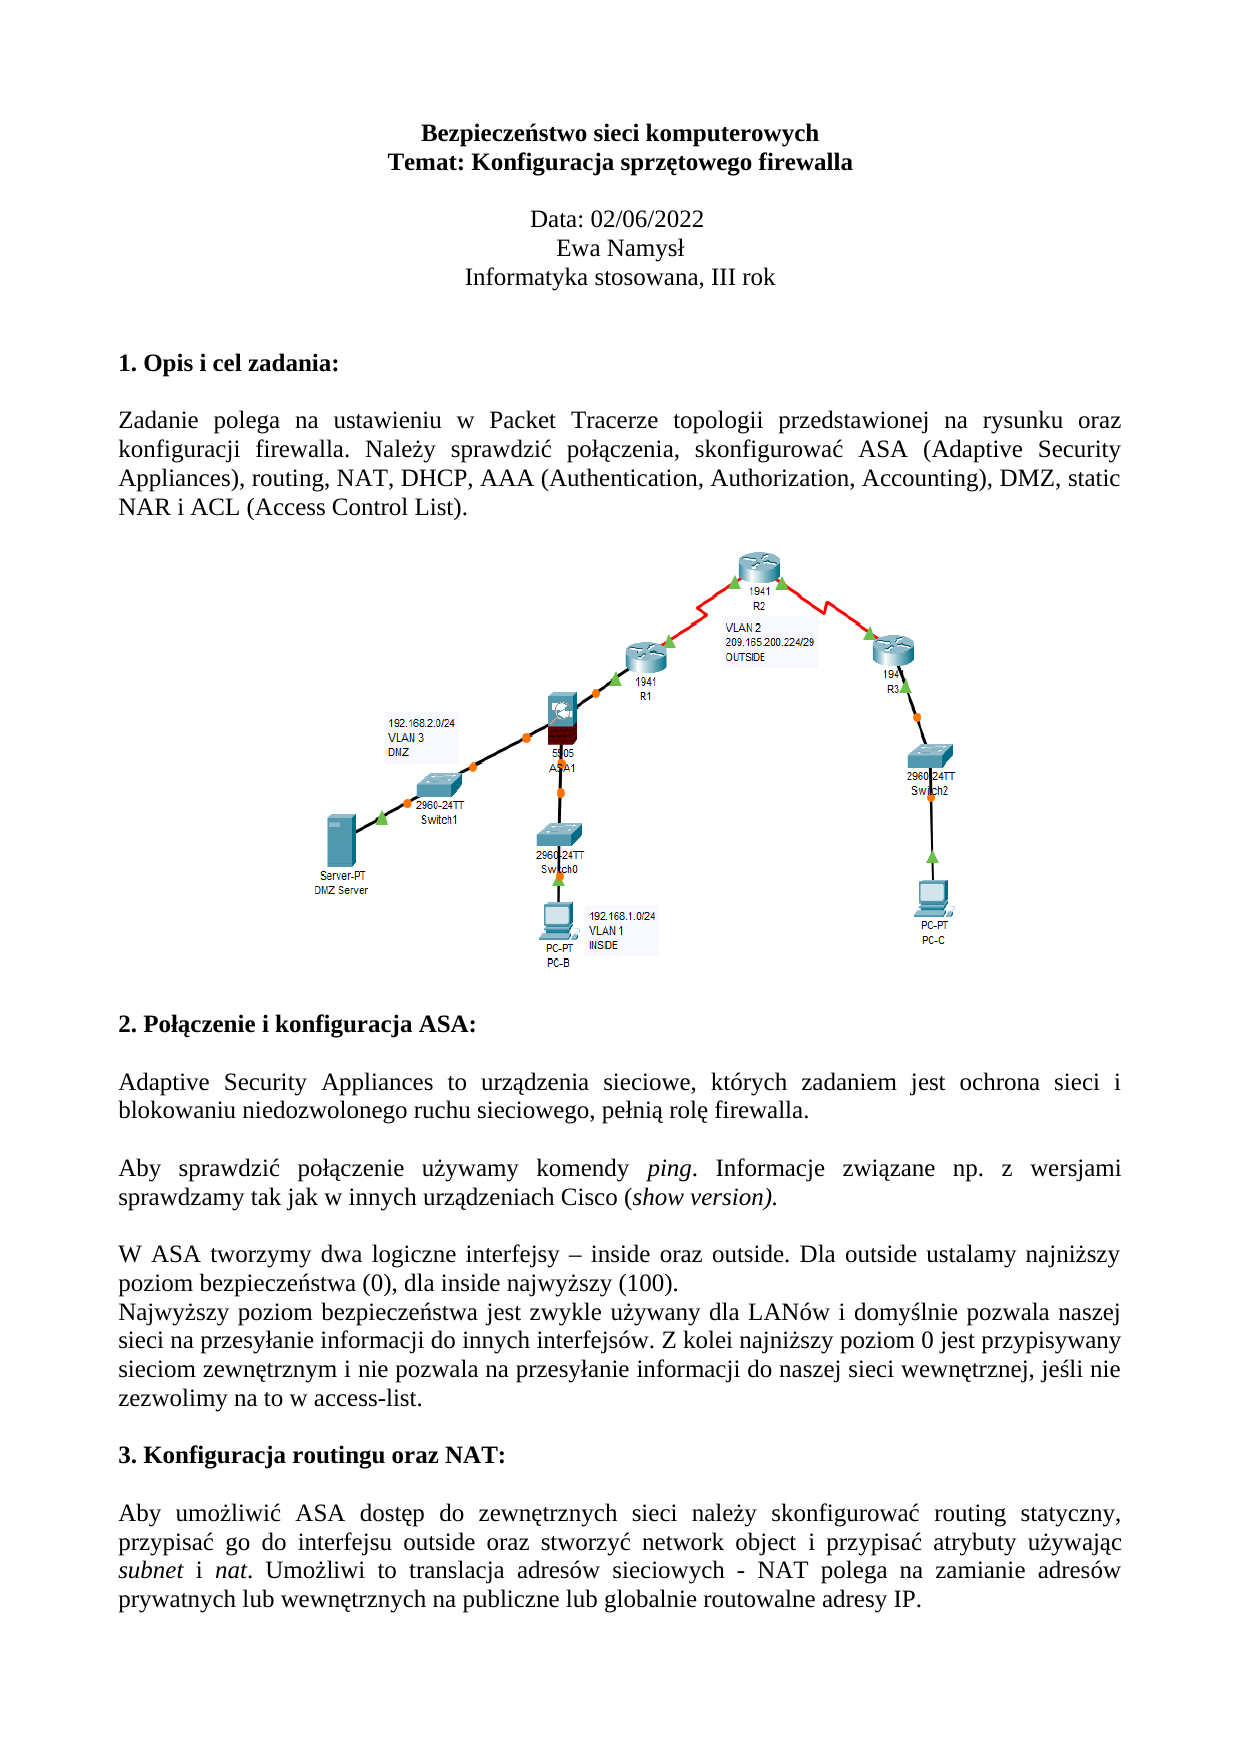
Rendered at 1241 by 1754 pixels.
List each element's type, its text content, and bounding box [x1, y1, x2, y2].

text Adaptive Security Appliances to urządzenia sieciowe, których zadaniem jest ochrona sieci i blokowaniu niedozwolonego ruchu sieciowego, pełnią rolę firewalla. [118, 1067, 1122, 1124]
text W ASA tworzymy dwa logiczne interfejsy – inside oraz outside. Dla outside ustalamy najniższy poziom bezpieczeństwa (0), dla inside najwyższy (100). [118, 1239, 1122, 1297]
text 3. Konfiguracja routingu oraz NAT: [118, 1441, 1122, 1469]
text Zadanie polega na ustawieniu w Packet Tracerze topologii przedstawionej na rysunku oraz konfiguracji firewalla. Należy sprawdzić połączenia, skonfigurować ASA (Adaptive Security Appliances), routing, NAT, DHCP, AAA (Authentication, Authorization, Accounting), DMZ, static NAR i ACL (Access Control List). [118, 406, 1122, 521]
text Aby sprawdzić połączenie używamy komendy ping. Informacje związane np. z wersjami sprawdzamy tak jak w innych urządzeniach Cisco (show version). [118, 1153, 1122, 1211]
text Najwyższy poziom bezpieczeństwa jest zwykle używany dla LANów i domyślnie pozwala naszej sieci na przesyłanie informacji do innych interfejsów. Z kolei najniższy poziom 0 jest przypisywany sieciom zewnętrznym i nie pozwala na przesyłanie informacji do naszej sieci wewnętrznej, jeśli nie zezwolimy na to w access-list. [118, 1297, 1122, 1412]
text Bezpieczeństwo sieci komputerowych [118, 118, 1122, 147]
picture [303, 541, 969, 987]
text Temat: Konfiguracja sprzętowego firewalla [118, 147, 1122, 176]
text Aby umożliwić ASA dostęp do zewnętrznych sieci należy skonfigurować routing statyczny, przypisać go do interfejsu outside oraz stworzyć network object i przypisać atrybuty używając subnet i nat. Umożliwi to translacja adresów sieciowych - NAT polega na zamianie adresów prywatnych lub wewnętrznych na publiczne lub globalnie routowalne adresy IP. [118, 1498, 1122, 1613]
text 1. Opis i cel zadania: [118, 348, 1122, 377]
text 2. Połączenie i konfiguracja ASA: [118, 1009, 1122, 1038]
text Ewa Namysł [118, 233, 1122, 262]
text Informatyka stosowana, III rok [118, 262, 1122, 291]
text Data: 02/06/2022 [118, 204, 1122, 233]
